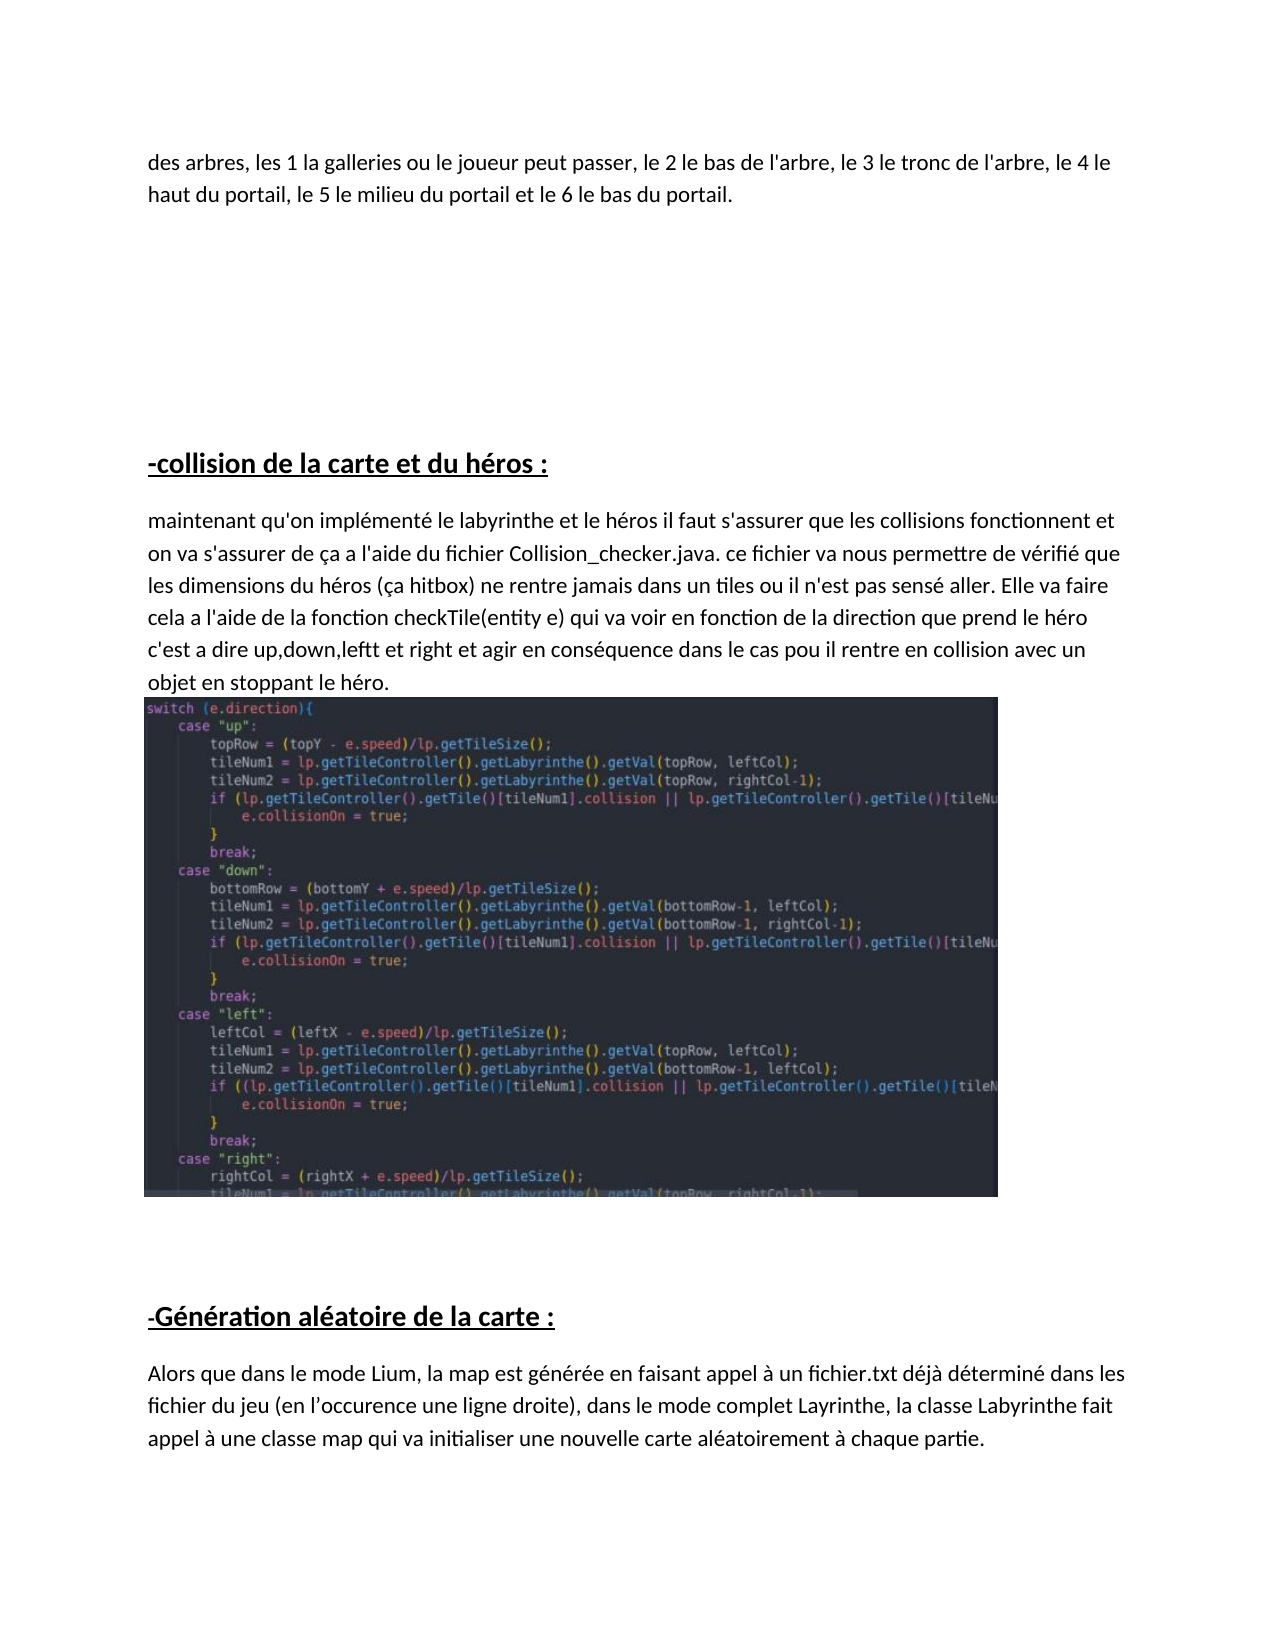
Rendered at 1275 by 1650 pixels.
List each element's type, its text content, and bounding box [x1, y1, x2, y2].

text Alors que dans le mode Lium, la map est générée en faisant appel à un fichier.txt déjà déterminé dans les fichier du jeu (en l’occurence une ligne droite), dans le mode complet Layrinthe, la classe Labyrinthe fait appel à une classe map qui va initialiser une nouvelle carte aléatoirement à chaque partie. [148, 1359, 1127, 1452]
text maintenant qu'on implémenté le labyrinthe et le héros il faut s'assurer que les collisions fonctionnent et on va s'assurer de ça a l'aide du fichier Collision_checker.java. ce fichier va nous permettre de vérifié que les dimensions du héros (ça hitbox) ne rentre jamais dans un tiles ou il n'est pas sensé aller. Elle va faire cela a l'aide de la fonction checkTile(entity e) qui va voir en fonction de la direction que prend le héro c'est a dire up,down,leftt et right et agir en conséquence dans le cas pou il rentre en collision avec un objet en stoppant le héro. [148, 507, 1127, 696]
text des arbres, les 1 la galleries ou le joueur peut passer, le 2 le bas de l'arbre, le 3 le tronc de l'arbre, le 4 le haut du portail, le 5 le milieu du portail et le 6 le bas du portail. [148, 148, 1127, 208]
text -collision de la carte et du héros : [148, 445, 1127, 481]
picture [144, 697, 998, 1197]
text -Génération aléatoire de la carte : [148, 1298, 1127, 1333]
